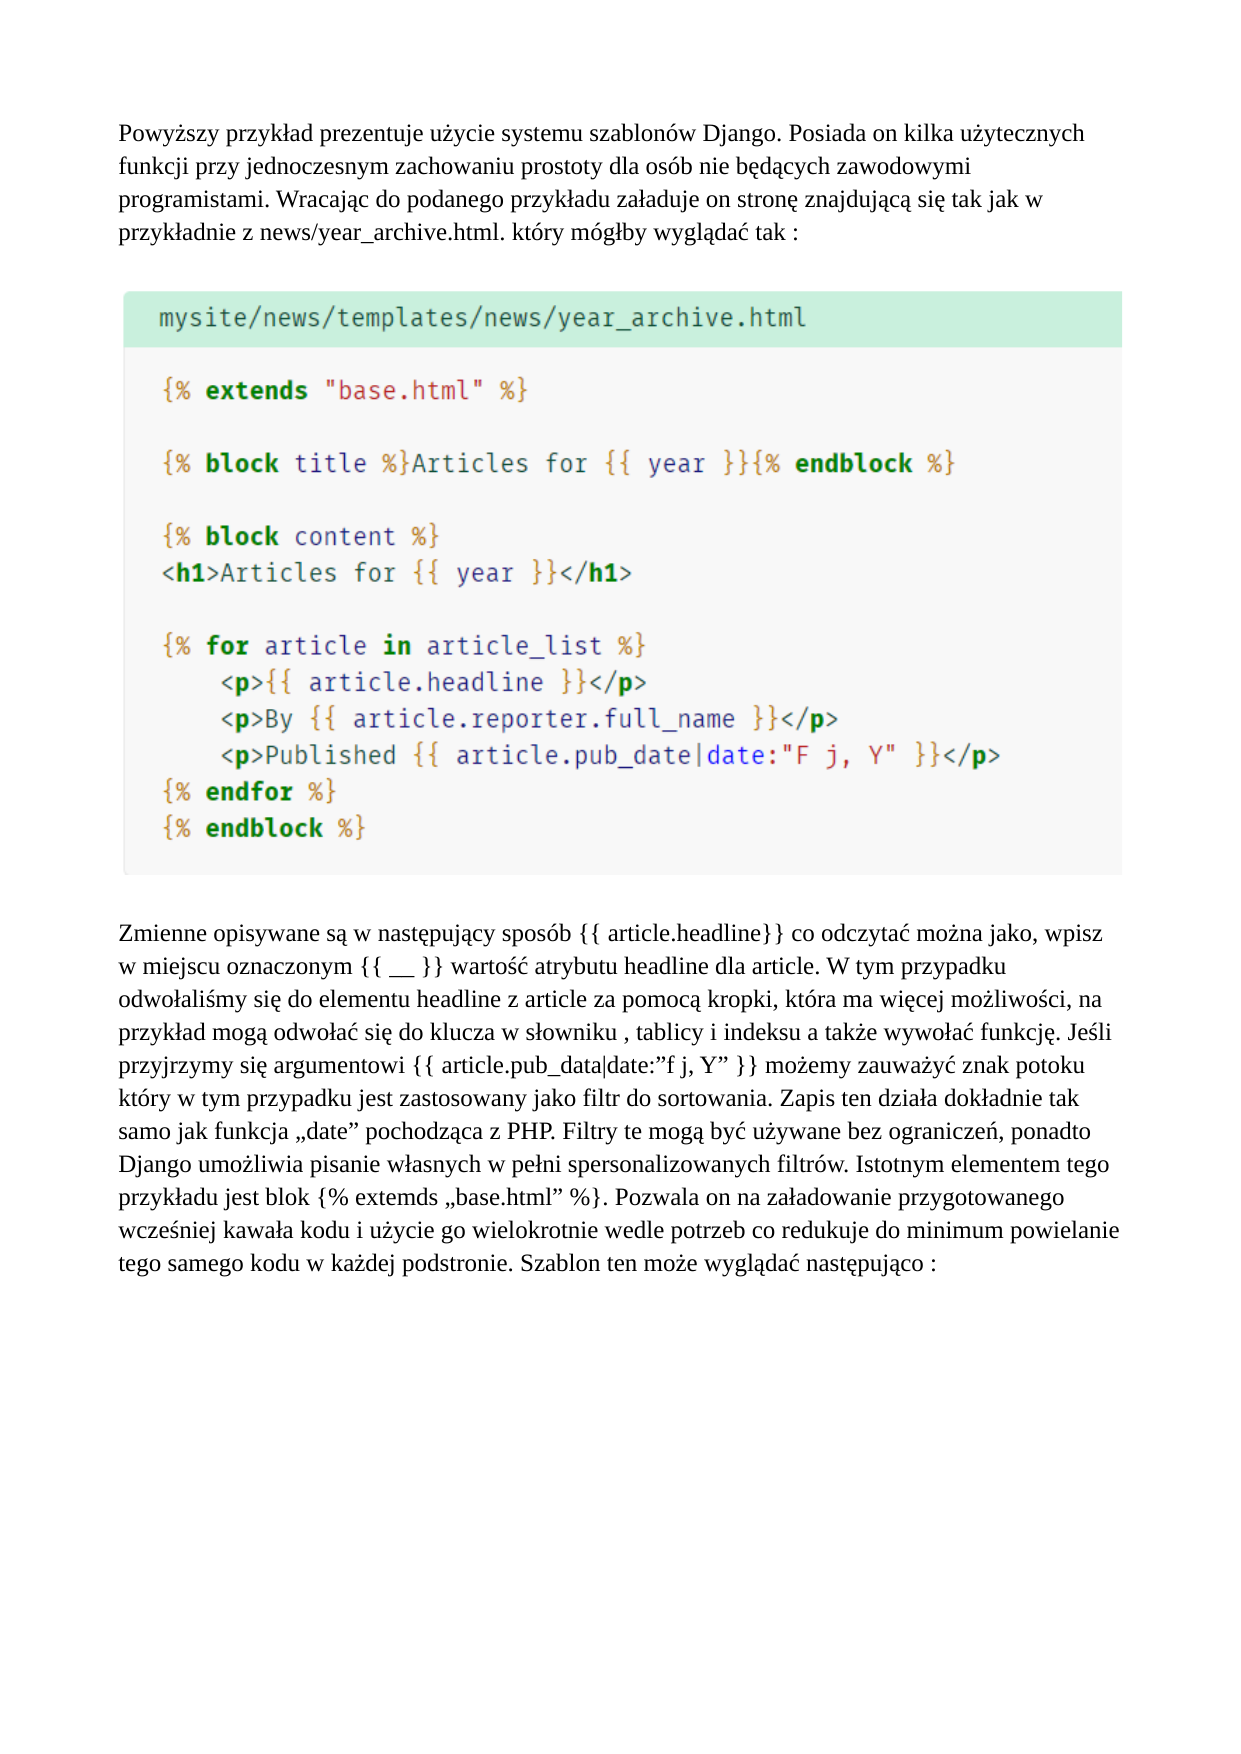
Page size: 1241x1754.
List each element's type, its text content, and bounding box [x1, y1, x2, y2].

picture [118, 283, 1123, 875]
text Zmienne opisywane są w następujący sposób {{ article.headline}} co odczytać można jako, wpisz w miejscu oznaczonym {{ __ }} wartość atrybutu headline dla article. W tym przypadku odwołaliśmy się do elementu headline z article za pomocą kropki, która ma więcej możliwości, na przykład mogą odwołać się do klucza w słowniku , tablicy i indeksu a także wywołać funkcję. Jeśli przyjrzymy się argumentowi {{ article.pub_data|date:”f j, Y” }} możemy zauważyć znak potoku który w tym przypadku jest zastosowany jako filtr do sortowania. Zapis ten działa dokładnie tak samo jak funkcja „date” pochodząca z PHP. Filtry te mogą być używane bez ograniczeń, ponadto Django umożliwia pisanie własnych w pełni spersonalizowanych filtrów. Istotnym elementem tego przykładu jest blok {% extemds „base.html” %}. Pozwala on na załadowanie przygotowanego wcześniej kawała kodu i użycie go wielokrotnie wedle potrzeb co redukuje do minimum powielanie tego samego kodu w każdej podstronie. Szablon ten może wyglądać następująco : [118, 918, 1122, 1277]
text Powyższy przykład prezentuje użycie systemu szablonów Django. Posiada on kilka użytecznych funkcji przy jednoczesnym zachowaniu prostoty dla osób nie będących zawodowymi programistami. Wracając do podanego przykładu załaduje on stronę znajdującą się tak jak w przykładnie z news/year_archive.html. który mógłby wyglądać tak : [118, 118, 1122, 279]
